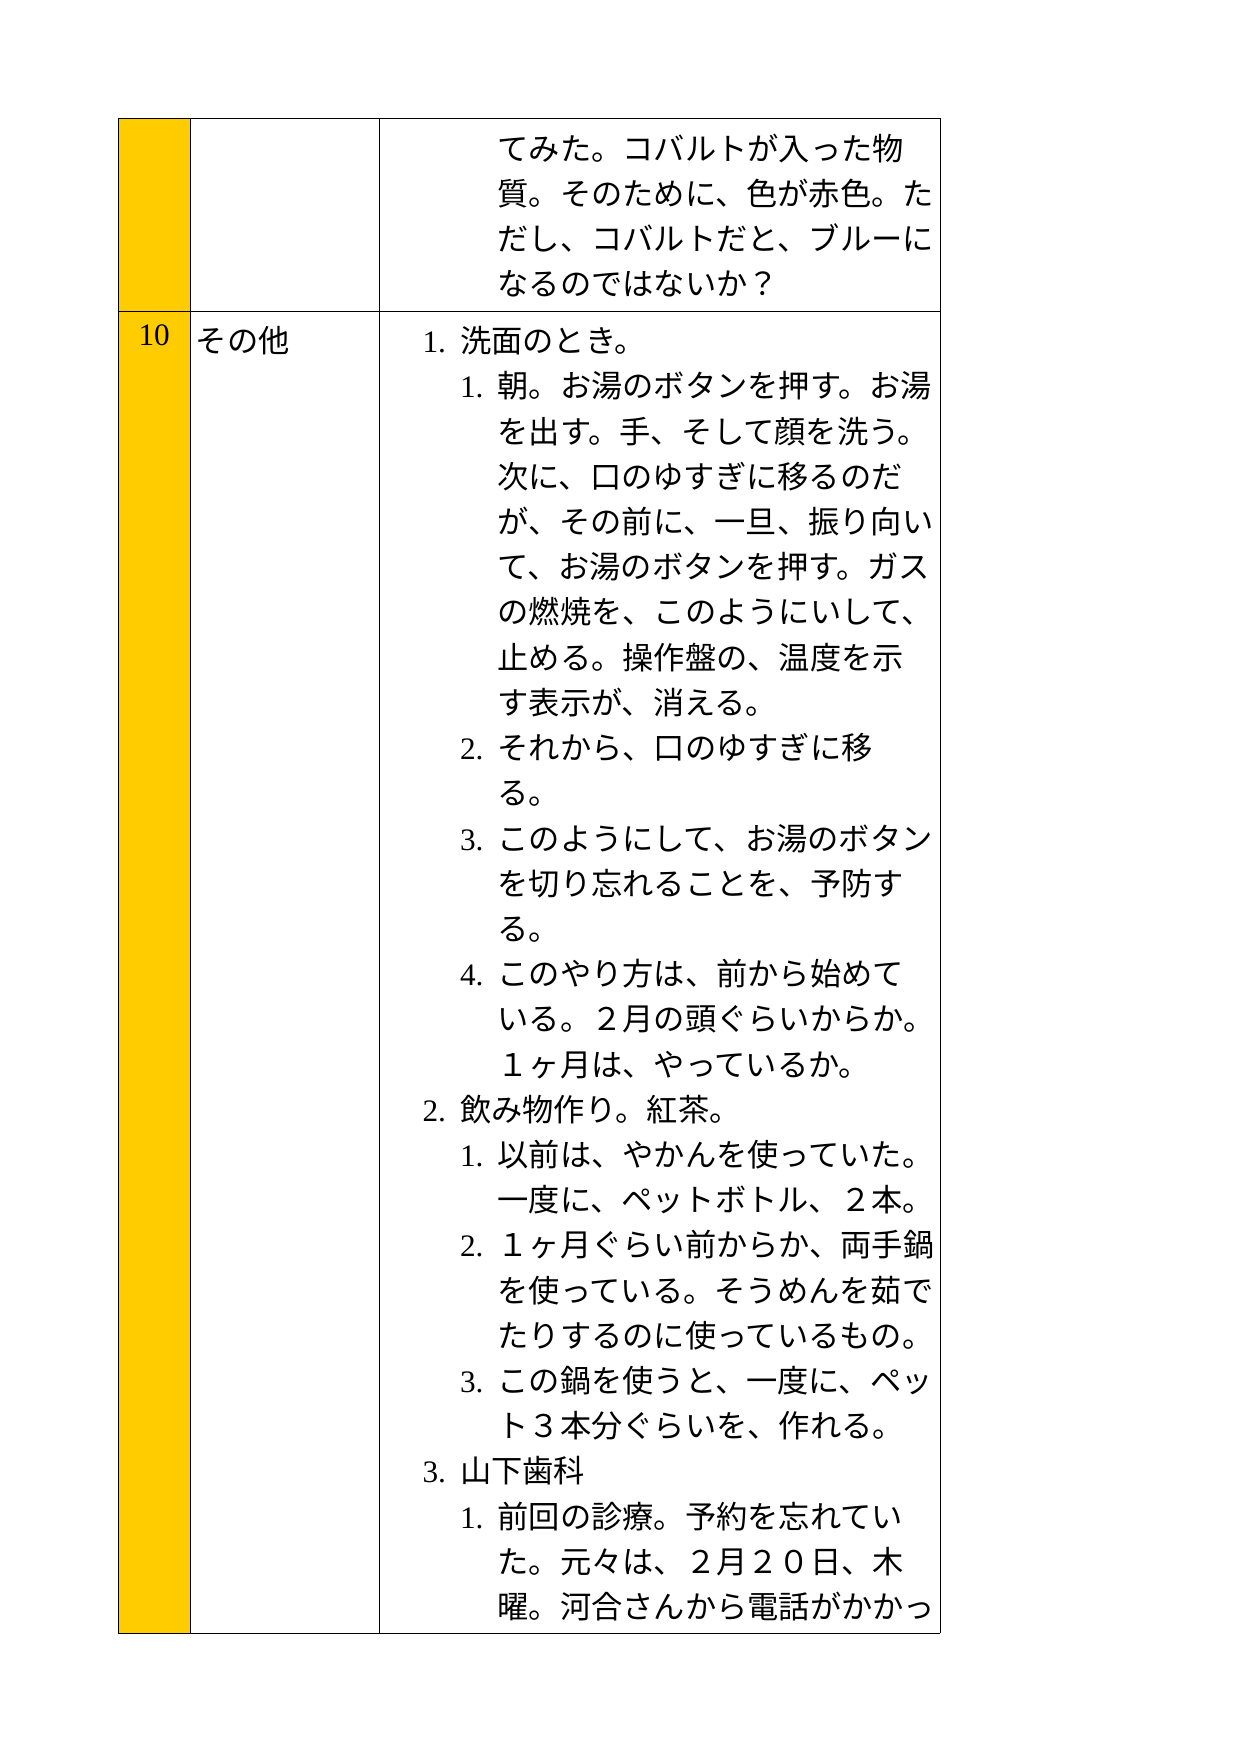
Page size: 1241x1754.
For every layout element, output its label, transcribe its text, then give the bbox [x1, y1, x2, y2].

table_cell 洗面のとき。 朝。お湯のボタンを押す。お湯を出す。手、そして顔を洗う。次に、口のゆすぎに移るのだが、その前に、一旦、振り向いて、お湯のボタンを押す。ガスの燃焼を、このようにいして、止める。操作盤の、温度を示す表示が、消える。 それから、口のゆすぎに移る。 このようにして、お湯のボタンを切り忘れることを、予防する。 このやり方は、前から始めている。２月の頭ぐらいからか。１ヶ月は、やっているか。 飲み物作り。紅茶。 以前は、やかんを使っていた。一度に、ペットボトル、２本。 １ヶ月ぐらい前からか、両手鍋を使っている。そうめんを茹でたりするのに使っているもの。 この鍋を使うと、一度に、ペット３本分ぐらいを、作れる。 山下歯科 前回の診療。予約を忘れていた。元々は、２月２０日、木曜。河合さんから電話がかかってきた（ユジョンさん）。 翌週の火曜、２５日に、改めて、予約を入れてもらった。 山下歯科。もう一つ、初めてのこと。 診療の最後に、診察券に、次回の予約の日付を記入してもらっている。今回は、その場で、券の裏面を、写真に撮った。あとで、Cakeに登録するため。実際、登録した。 鳥の声のビデオ。 シートへの登録は、していない。ダウンロードしたファイルを、ファイル名の変更もせず、フォルダにまとめて入れる。そして、itunesに、転送する。 [380, 312, 940, 1633]
table_cell その他 [191, 312, 379, 1633]
table_cell [191, 119, 379, 311]
table_cell 腰に当てるクッション 昨日の夜、クッションを布団に入れて、腰に当てて、寝た。 クッションは、以前に、防災頭巾として自作したもの。タンスの中に入れていた。 もちろん、寝ていると、身体を動かすものだから、クッションから、腰はずれる。それはそれ。 具合はどうか。朝起きて、その場では、「おお！」という気づきは、なかった。 目薬。 クリエイトで、目薬を買った。３月２日。（そのように、ボトルに書いてある） 色は、赤。透明。初めに１滴垂らしたとき、目のジュクジュクした痛みが收まった。それ以降は、なんとなく楽になるかな、ぐらいの実感。 成分の一つを、ネットで検索してみた。コバルトが入った物質。そのために、色が赤色。ただし、コバルトだと、ブルーになるのではないか？ [380, 119, 940, 311]
table_cell [119, 119, 190, 311]
table_cell 10 [119, 312, 190, 1633]
